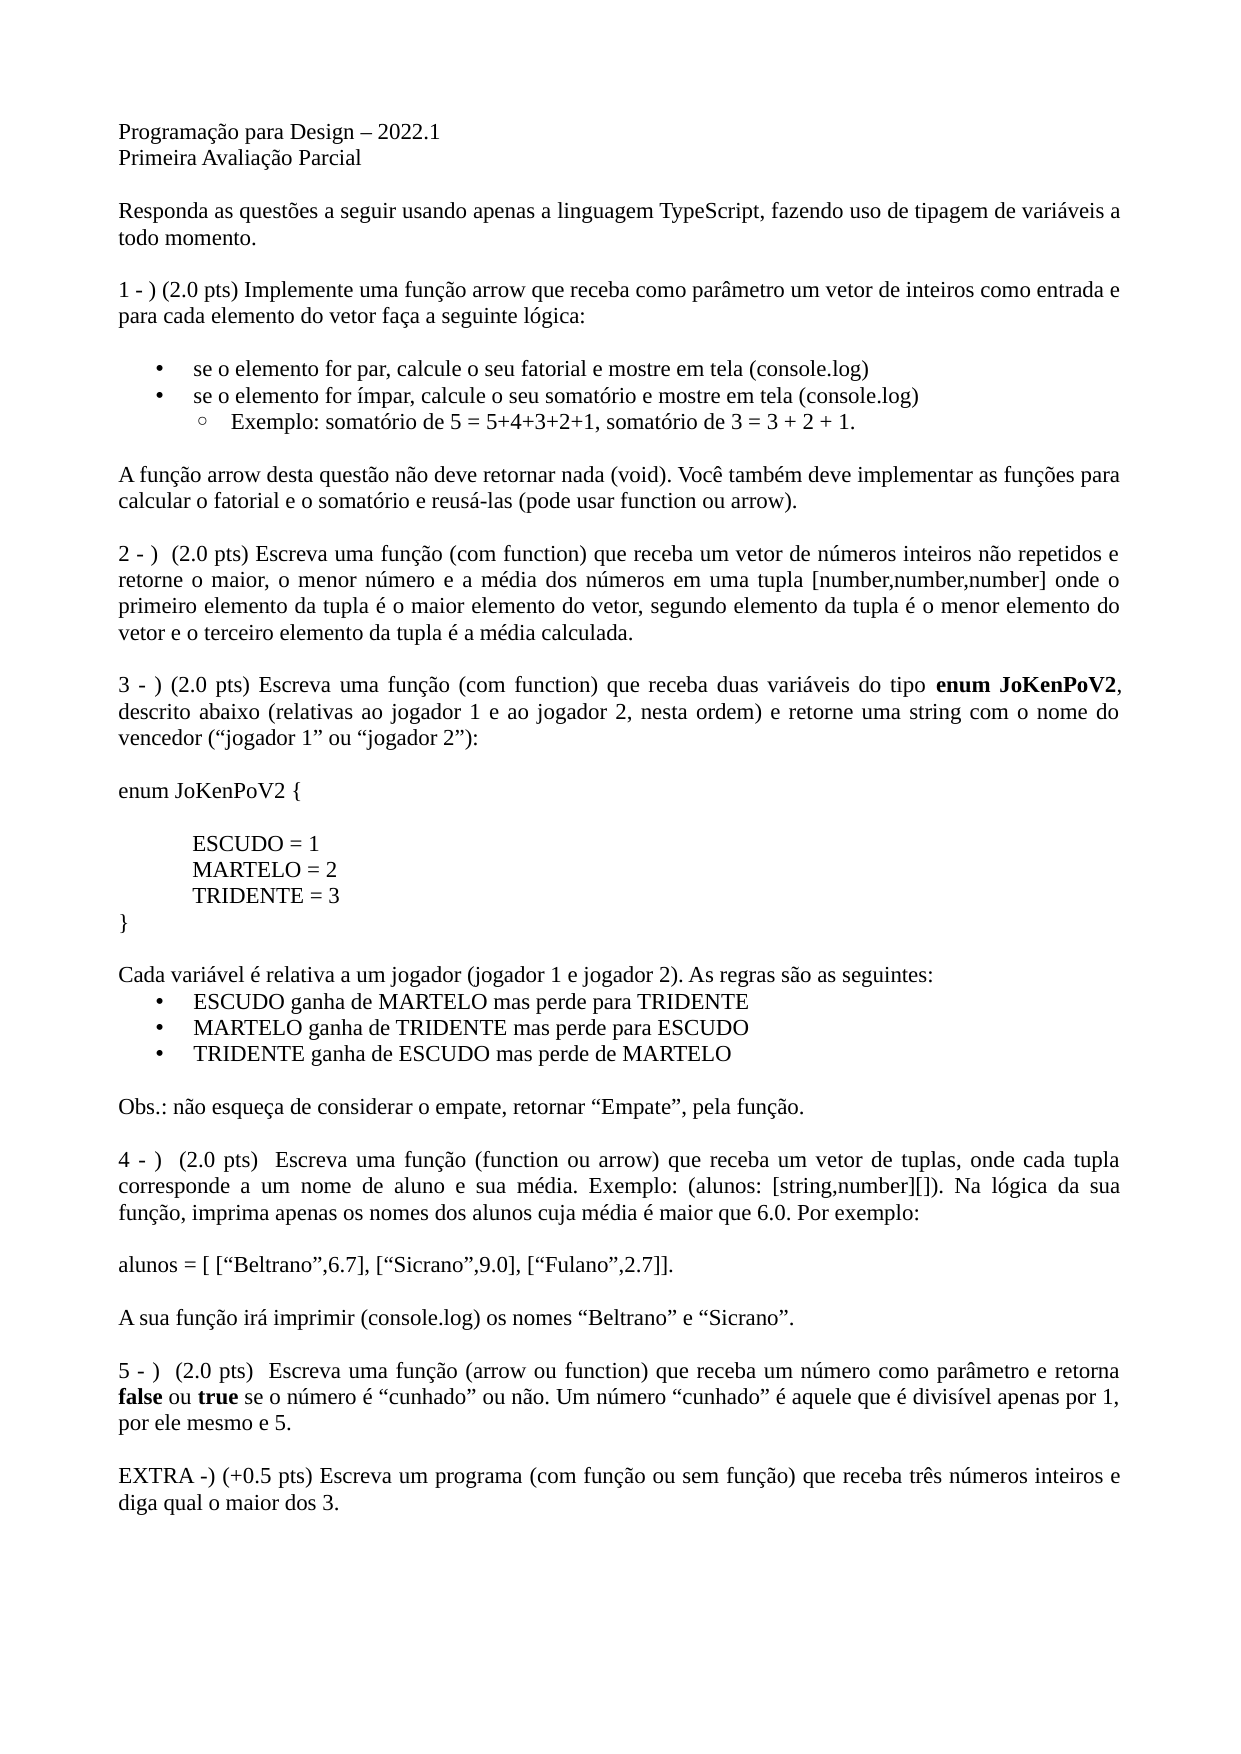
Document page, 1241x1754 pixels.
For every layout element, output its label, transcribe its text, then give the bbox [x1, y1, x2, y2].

text EXTRA -) (+0.5 pts) Escreva um programa (com função ou sem função) que receba três números inteiros e diga qual o maior dos 3. [118, 1462, 1122, 1515]
text 4 - ) (2.0 pts) Escreva uma função (function ou arrow) que receba um vetor de tuplas, onde cada tupla corresponde a um nome de aluno e sua média. Exemplo: (alunos: [string,number][]). Na lógica da sua função, imprima apenas os nomes dos alunos cuja média é maior que 6.0. Por exemplo: [118, 1146, 1122, 1225]
text Cada variável é relativa a um jogador (jogador 1 e jogador 2). As regras são as seguintes: [118, 961, 1122, 988]
list Exemplo: somatório de 5 = 5+4+3+2+1, somatório de 3 = 3 + 2 + 1. [193, 408, 1122, 434]
list TRIDENTE ganha de ESCUDO mas perde de MARTELO [156, 1041, 1122, 1067]
text MARTELO = 2 [118, 856, 1122, 882]
list se o elemento for ímpar, calcule o seu somatório e mostre em tela (console.log) [156, 382, 1122, 408]
list se o elemento for par, calcule o seu fatorial e mostre em tela (console.log) [156, 355, 1122, 382]
text Obs.: não esqueça de considerar o empate, retornar “Empate”, pela função. [118, 1093, 1122, 1119]
text } [118, 909, 1122, 935]
text A sua função irá imprimir (console.log) os nomes “Beltrano” e “Sicrano”. [118, 1304, 1122, 1330]
list ESCUDO ganha de MARTELO mas perde para TRIDENTE [156, 988, 1122, 1014]
text A função arrow desta questão não deve retornar nada (void). Você também deve implementar as funções para calcular o fatorial e o somatório e reusá-las (pode usar function ou arrow). [118, 461, 1122, 513]
text ESCUDO = 1 [118, 830, 1122, 856]
list MARTELO ganha de TRIDENTE mas perde para ESCUDO [156, 1014, 1122, 1041]
text Programação para Design – 2022.1 [118, 118, 1122, 144]
text 2 - ) (2.0 pts) Escreva uma função (com function) que receba um vetor de números inteiros não repetidos e retorne o maior, o menor número e a média dos números em uma tupla [number,number,number] onde o primeiro elemento da tupla é o maior elemento do vetor, segundo elemento da tupla é o menor elemento do vetor e o terceiro elemento da tupla é a média calculada. [118, 540, 1122, 645]
text enum JoKenPoV2 { [118, 777, 1122, 803]
text 5 - ) (2.0 pts) Escreva uma função (arrow ou function) que receba um número como parâmetro e retorna false ou true se o número é “cunhado” ou não. Um número “cunhado” é aquele que é divisível apenas por 1, por ele mesmo e 5. [118, 1357, 1122, 1436]
text 3 - ) (2.0 pts) Escreva uma função (com function) que receba duas variáveis do tipo enum JoKenPoV2, descrito abaixo (relativas ao jogador 1 e ao jogador 2, nesta ordem) e retorne uma string com o nome do vencedor (“jogador 1” ou “jogador 2”): [118, 672, 1122, 751]
text TRIDENTE = 3 [118, 882, 1122, 909]
text Responda as questões a seguir usando apenas a linguagem TypeScript, fazendo uso de tipagem de variáveis a todo momento. [118, 197, 1122, 250]
text alunos = [ [“Beltrano”,6.7], [“Sicrano”,9.0], [“Fulano”,2.7]]. [118, 1251, 1122, 1278]
text 1 - ) (2.0 pts) Implemente uma função arrow que receba como parâmetro um vetor de inteiros como entrada e para cada elemento do vetor faça a seguinte lógica: [118, 276, 1122, 329]
text Primeira Avaliação Parcial [118, 144, 1122, 171]
